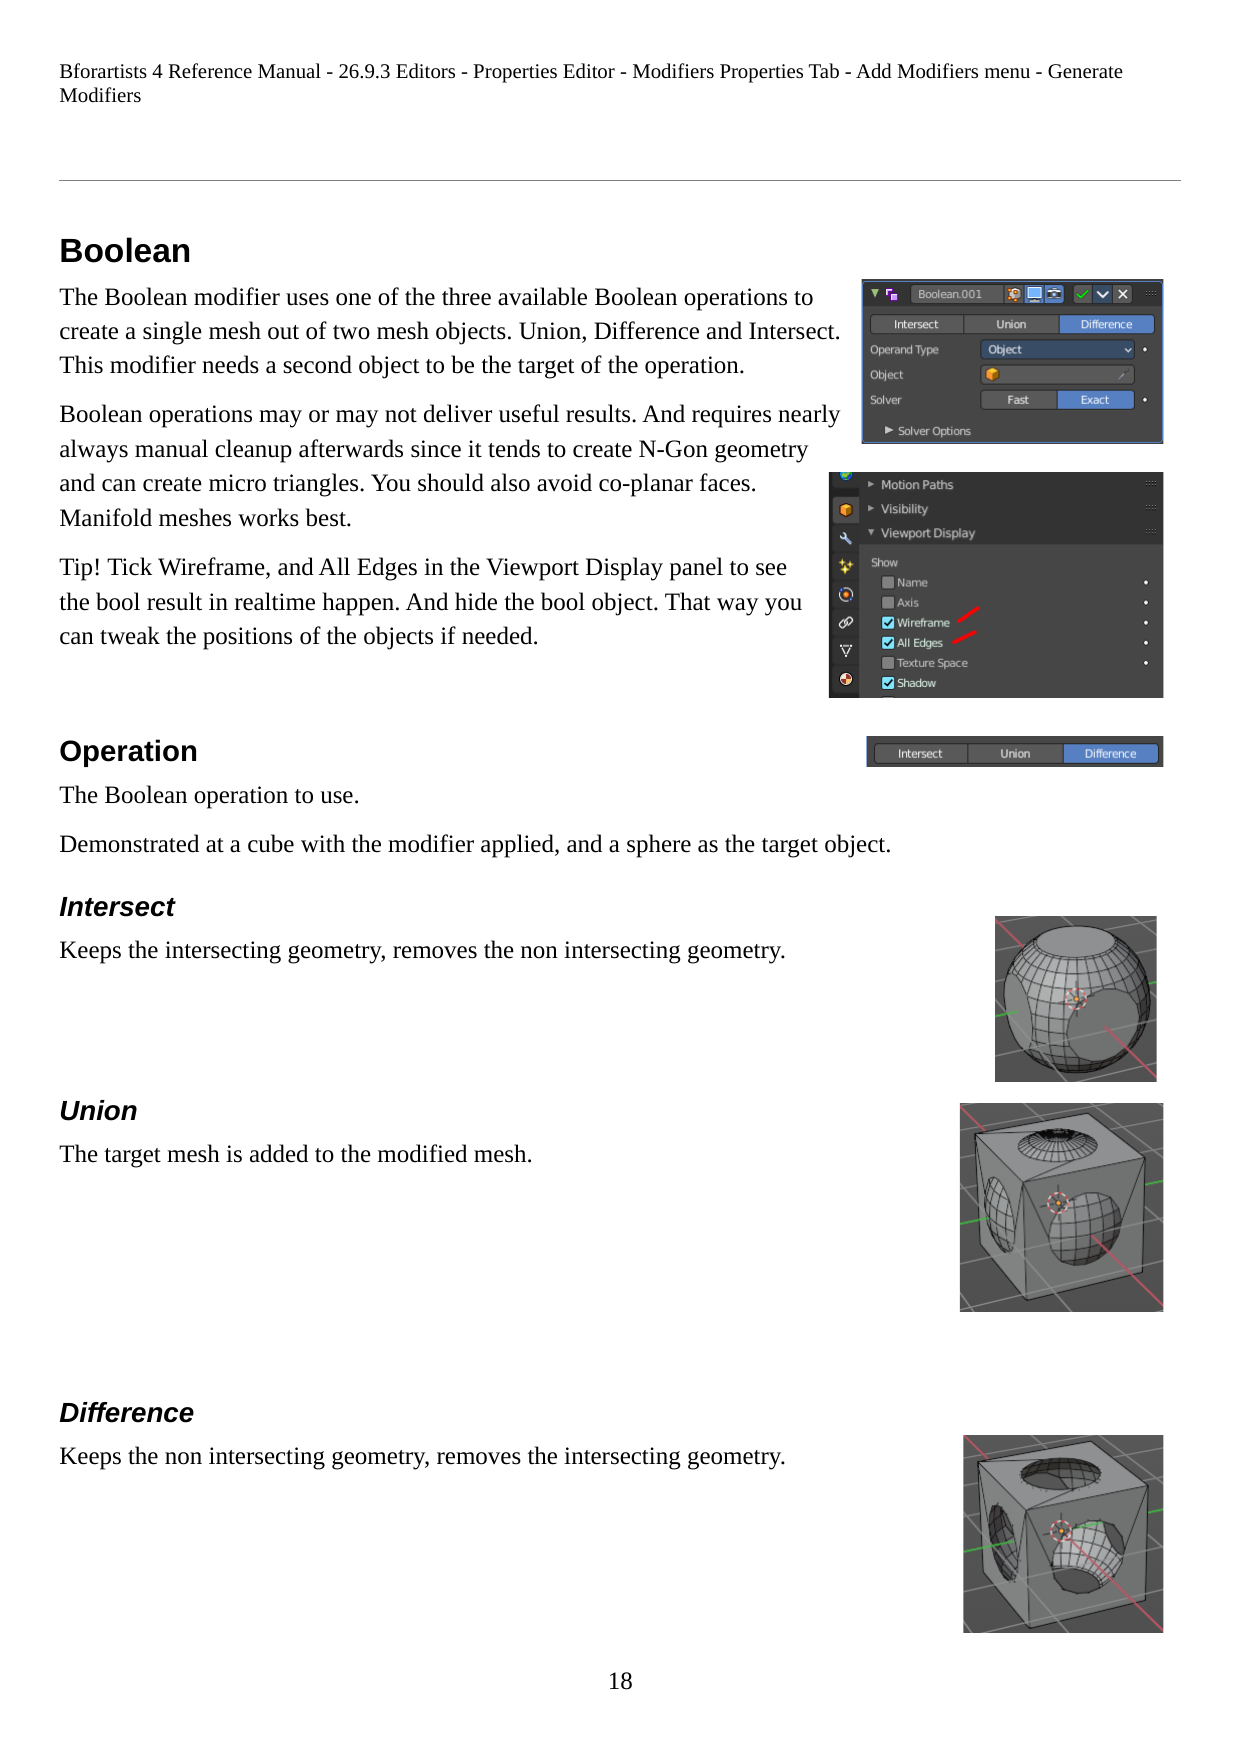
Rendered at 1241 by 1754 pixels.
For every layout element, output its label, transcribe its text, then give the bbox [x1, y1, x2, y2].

text Boolean operations may or may not deliver useful results. And requires nearly always manual cleanup afterwards since it tends to create N-Gon geometry and can create micro triangles. You should also avoid co-planar faces. Manifold meshes works best. [59, 399, 1181, 532]
text Keeps the non intersecting geometry, removes the intersecting geometry. [59, 1441, 963, 1470]
text Keeps the intersecting geometry, removes the non intersecting geometry. [59, 935, 995, 964]
subtitle Difference [59, 1397, 1181, 1429]
picture [959, 1103, 1164, 1312]
text The Boolean operation to use. [59, 780, 1181, 809]
text Demonstrated at a cube with the modifier applied, and a sphere as the target object. [59, 829, 1181, 858]
text The target mesh is added to the modified mesh. [59, 1139, 959, 1168]
subtitle Boolean [59, 230, 1181, 269]
subtitle Operation [59, 734, 1181, 767]
subtitle Intersect [59, 891, 1181, 922]
picture [866, 736, 1164, 767]
picture [861, 279, 1164, 444]
text Tip! Tick Wireframe, and All Edges in the Viewport Display panel to see the bool result in realtime happen. And hide the bool object. That way you can tweak the positions of the objects if needed. [59, 552, 828, 650]
subtitle Union [59, 1095, 1181, 1127]
picture [995, 916, 1157, 1082]
picture [963, 1435, 1164, 1633]
text The Boolean modifier uses one of the three available Boolean operations to create a single mesh out of two mesh objects. Union, Difference and Intersect. This modifier needs a second object to be the target of the operation. [59, 282, 861, 379]
picture [828, 472, 1164, 698]
